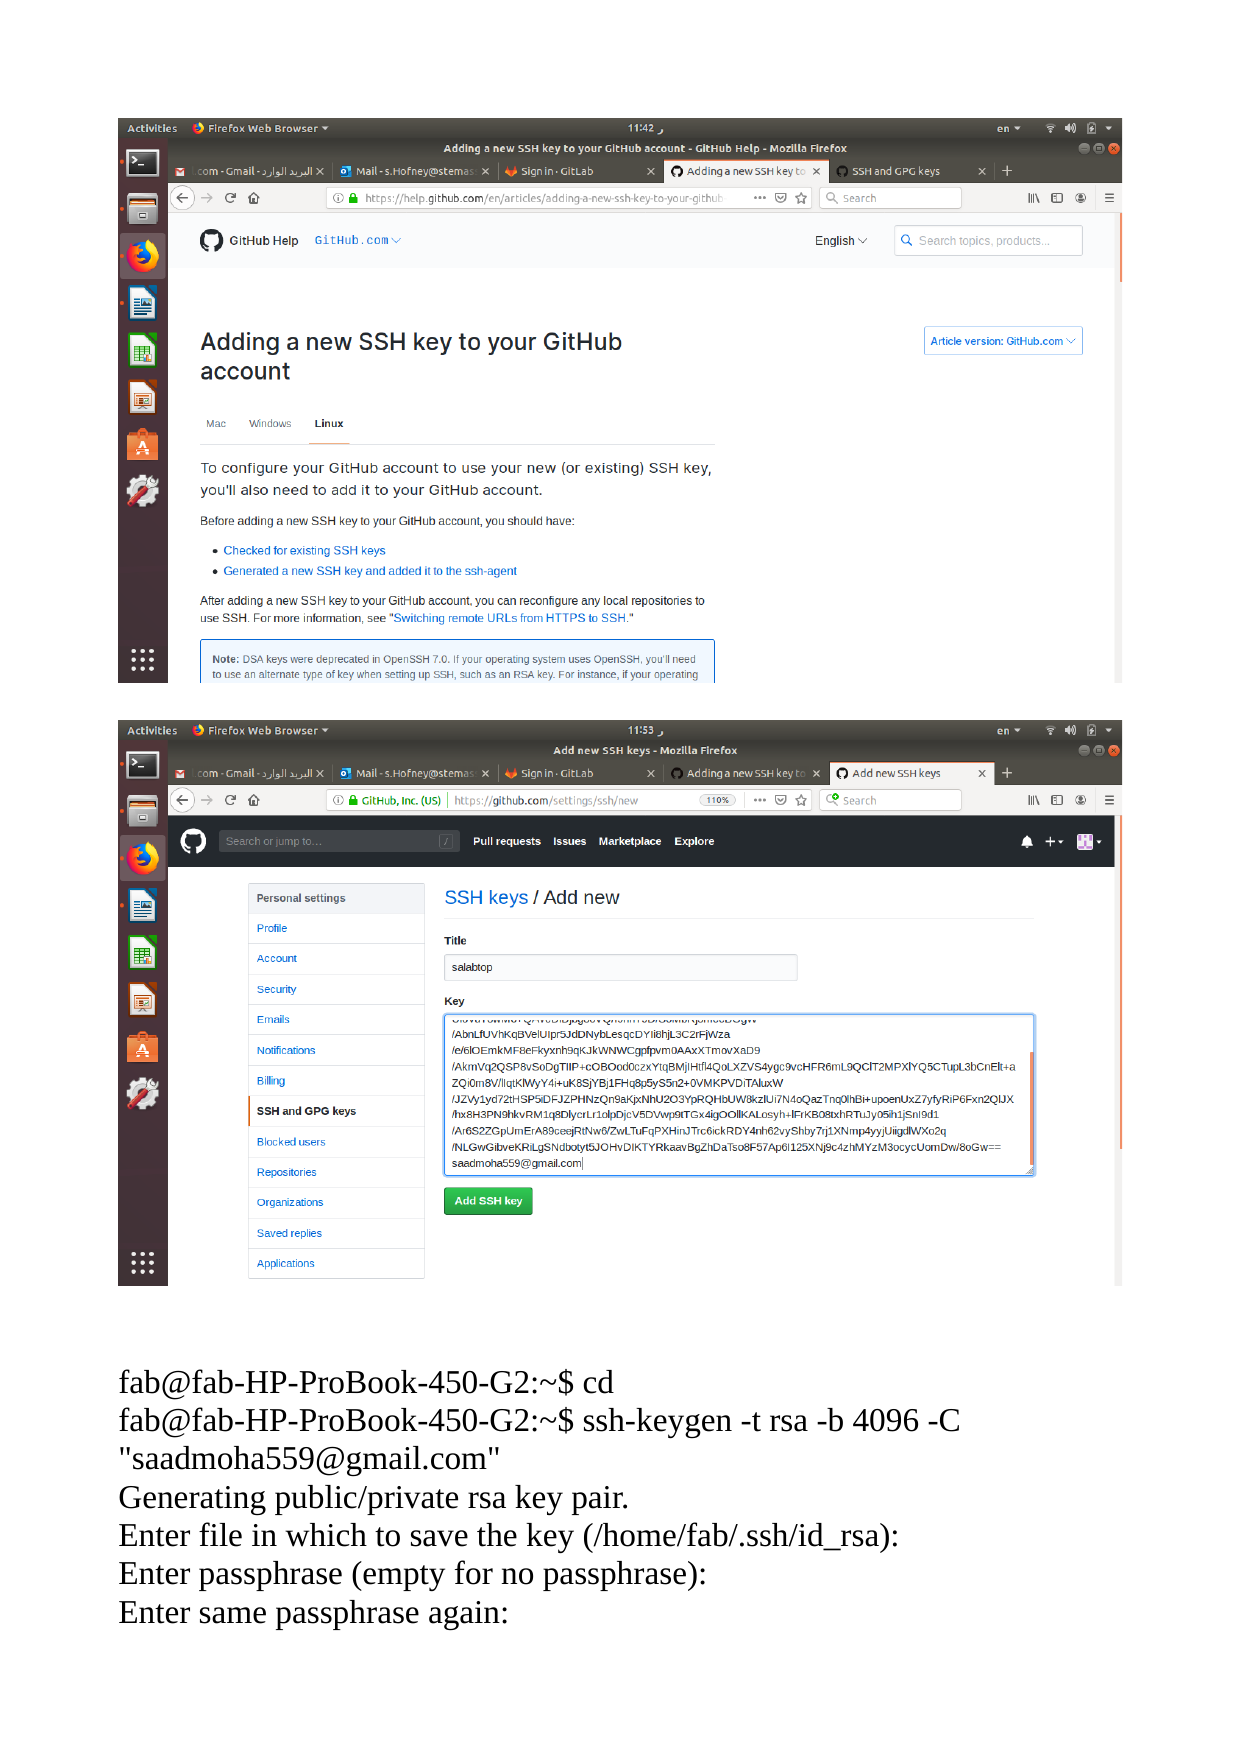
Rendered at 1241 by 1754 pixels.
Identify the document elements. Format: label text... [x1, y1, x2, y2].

text fab@fab-HP-ProBook-450-G2:~$ ssh-keygen -t rsa -b 4096 -C "saadmoha559@gmail.com" [118, 1400, 1122, 1477]
text Enter same passphrase again: [118, 1592, 1122, 1630]
picture [118, 118, 1123, 683]
text fab@fab-HP-ProBook-450-G2:~$ cd [118, 1362, 1122, 1400]
text Enter passphrase (empty for no passphrase): [118, 1553, 1122, 1592]
picture [118, 720, 1123, 1286]
text Generating public/private rsa key pair. [118, 1477, 1122, 1515]
text Enter file in which to save the key (/home/fab/.ssh/id_rsa): [118, 1515, 1122, 1553]
